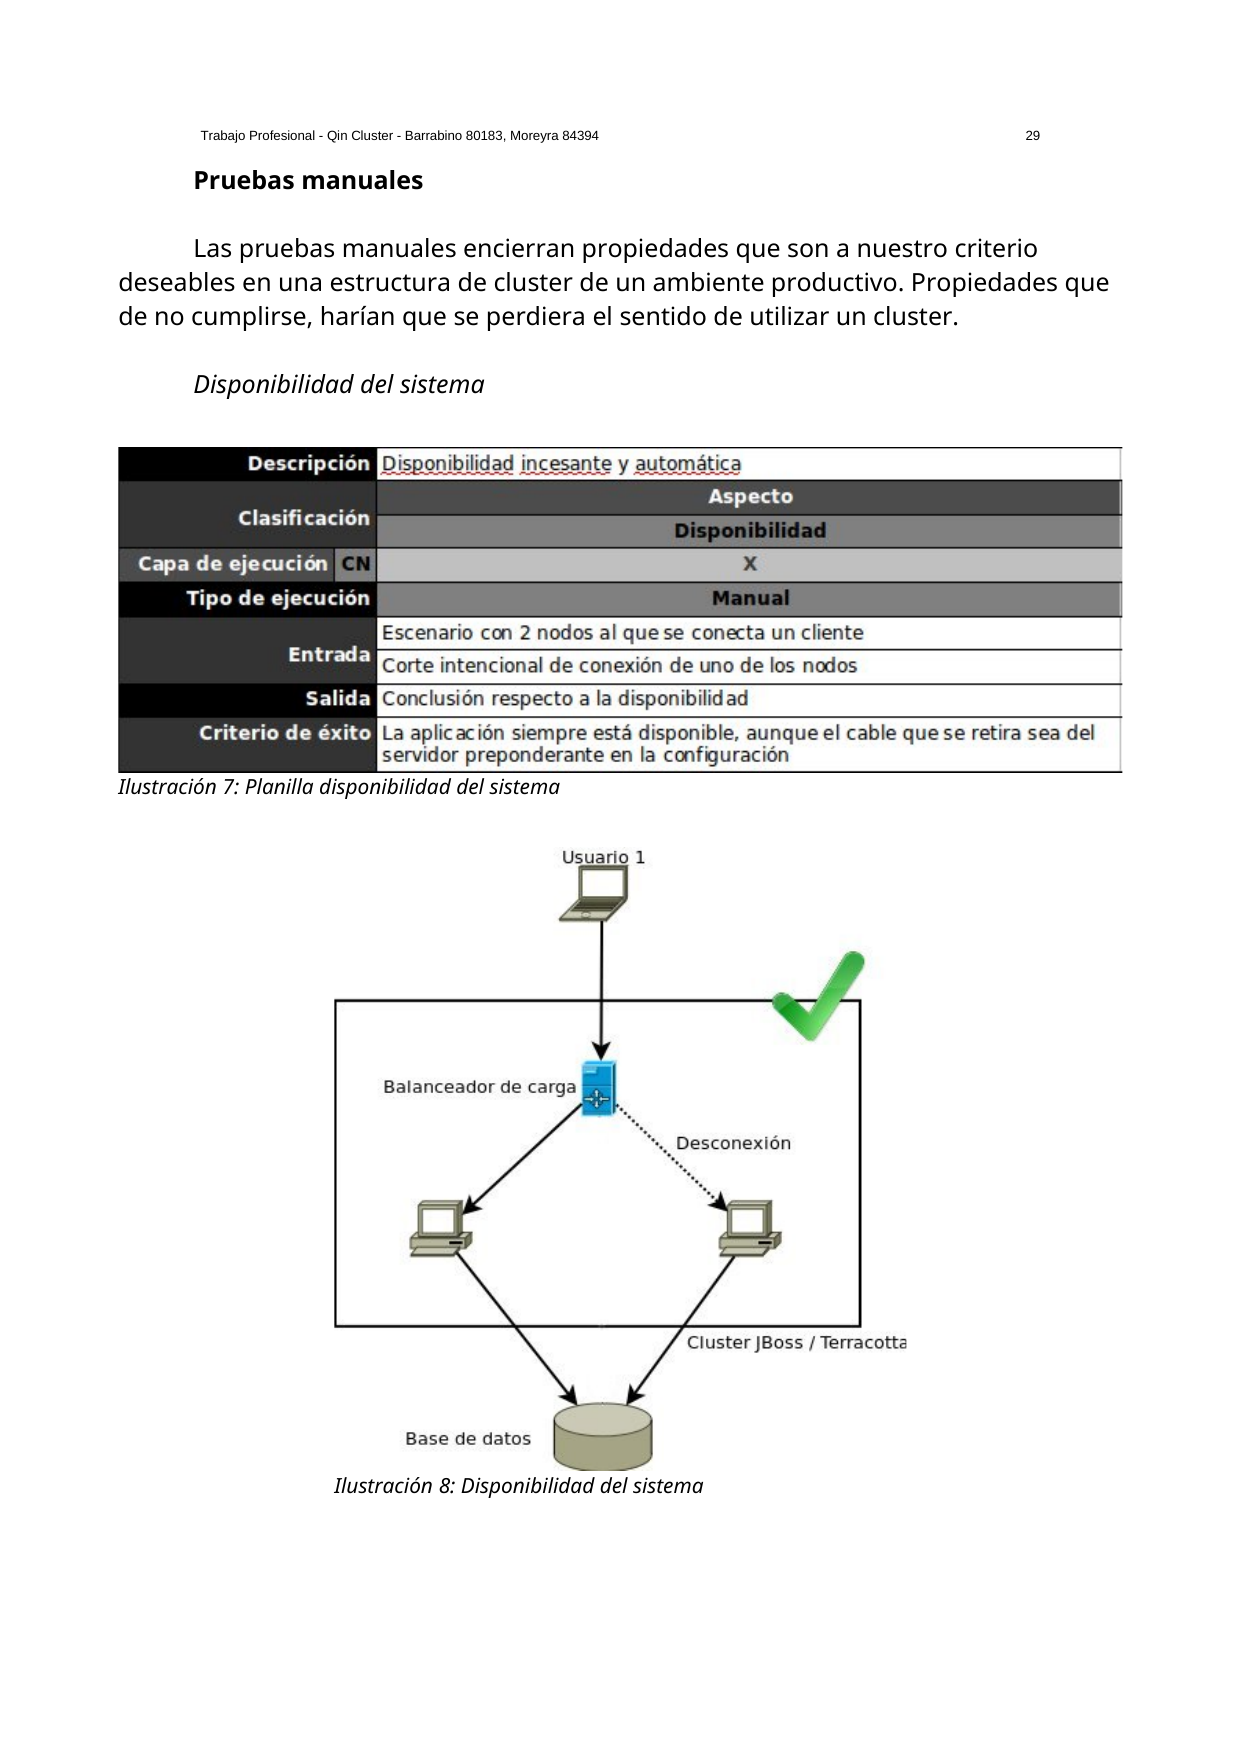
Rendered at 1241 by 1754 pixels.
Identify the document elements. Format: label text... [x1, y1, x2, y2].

text Pruebas manuales [118, 162, 1122, 197]
picture [334, 847, 907, 1471]
text Disponibilidad del sistema [118, 367, 1122, 401]
picture [118, 447, 1123, 773]
text Ilustración 7: Planilla disponibilidad del sistema [118, 773, 1122, 801]
text Las pruebas manuales encierran propiedades que son a nuestro criterio deseables en una estructura de cluster de un ambiente productivo. Propiedades que de no cumplirse, harían que se perdiera el sentido de utilizar un cluster. [118, 231, 1122, 333]
text Ilustración 8: Disponibilidad del sistema [334, 1471, 906, 1499]
